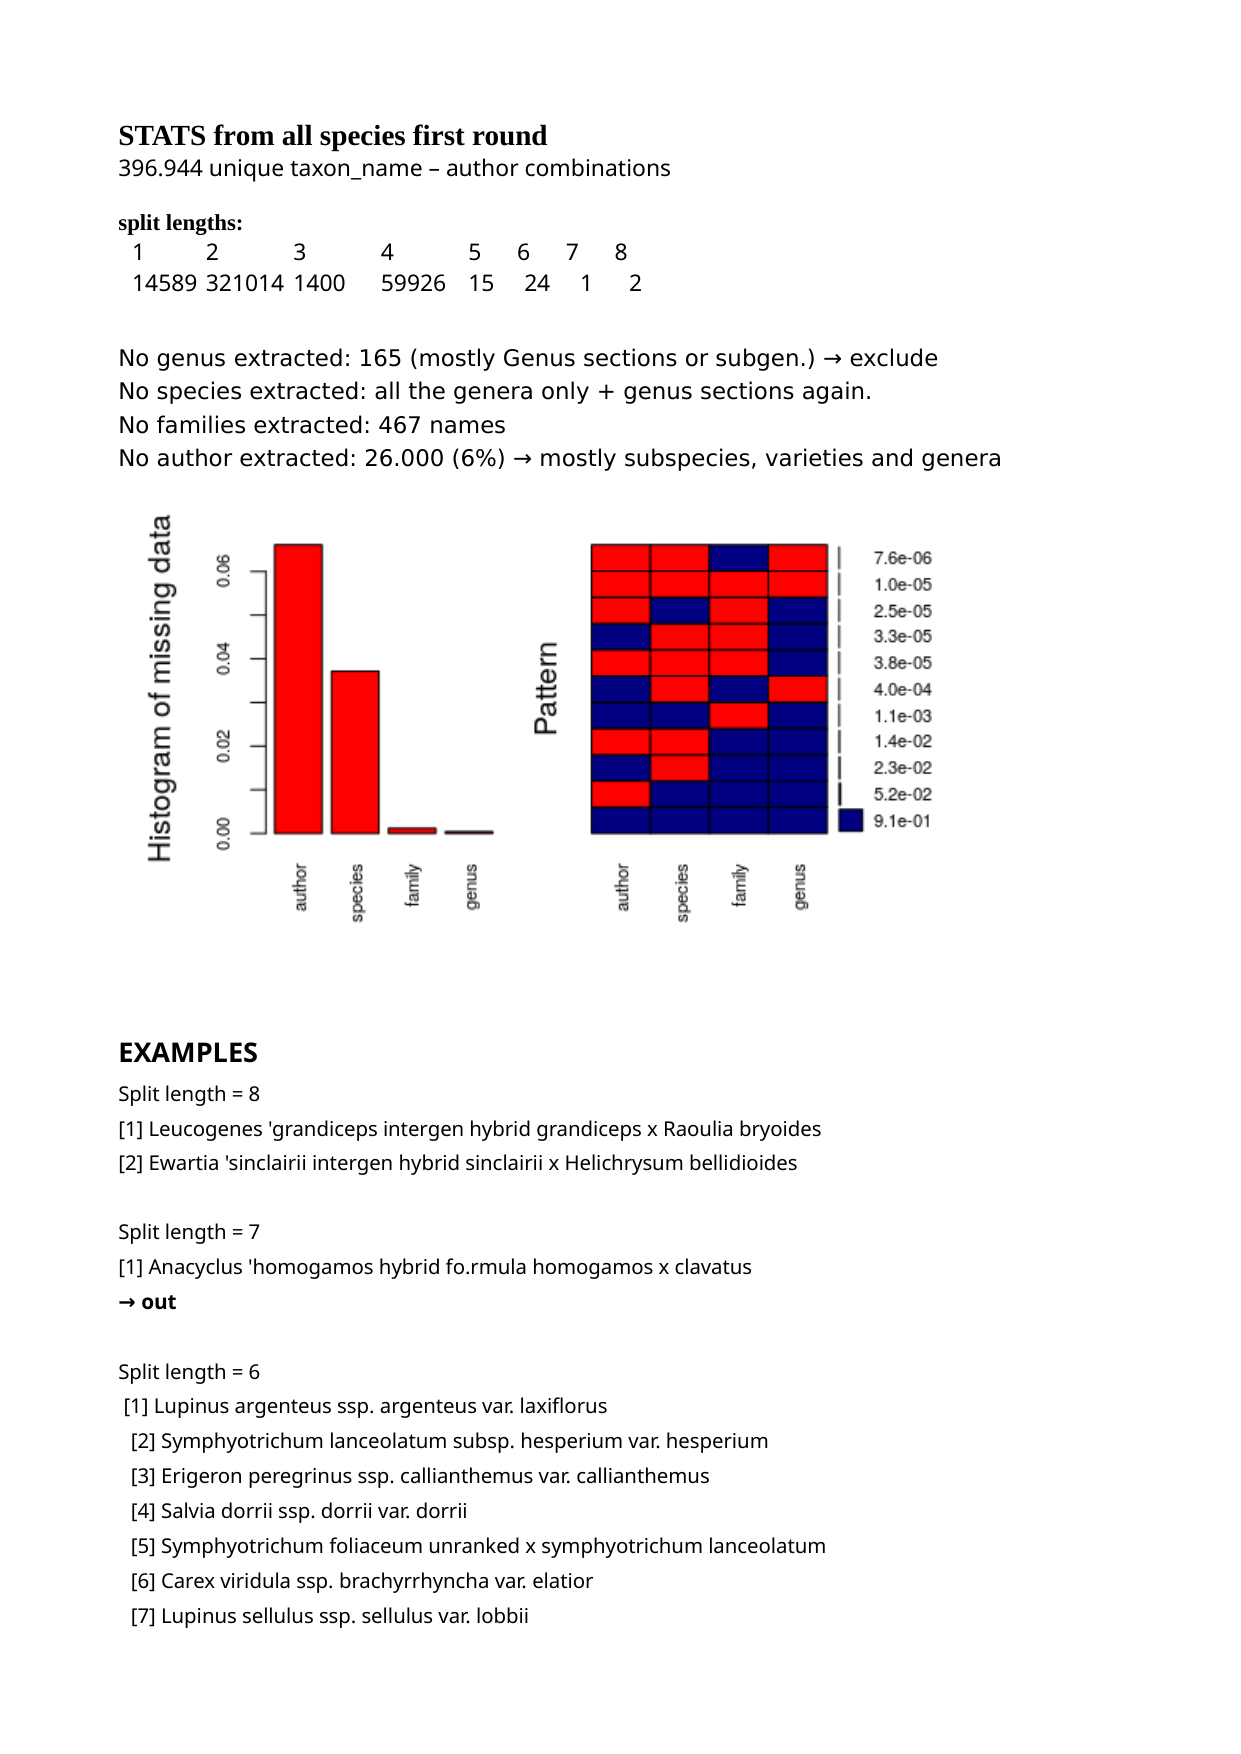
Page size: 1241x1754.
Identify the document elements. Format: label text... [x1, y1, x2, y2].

text [4] Salvia dorrii ssp. dorrii var. dorrii [118, 1496, 1122, 1524]
text [6] Carex viridula ssp. brachyrrhyncha var. elatior [118, 1566, 1122, 1594]
text [5] Symphyotrichum foliaceum unranked x symphyotrichum lanceolatum [118, 1531, 1122, 1559]
text Split length = 7 [118, 1218, 1122, 1246]
text No genus extracted: 165 (mostly Genus sections or subgen.) → exclude [118, 345, 1122, 372]
text No species extracted: all the genera only + genus sections again. [118, 378, 1122, 405]
text No families extracted: 467 names [118, 412, 1122, 438]
text [2] Ewartia 'sinclairii intergen hybrid sinclairii x Helichrysum bellidioides [118, 1149, 1122, 1177]
text No author extracted: 26.000 (6%) → mostly subspecies, varieties and genera [118, 445, 1122, 472]
text 14589 321014 1400 59926 15 24 1 2 [118, 267, 1122, 298]
text [1] Leucogenes 'grandiceps intergen hybrid grandiceps x Raoulia bryoides [118, 1114, 1122, 1142]
text 1 2 3 4 5 6 7 8 [118, 236, 1122, 267]
text [3] Erigeron peregrinus ssp. callianthemus var. callianthemus [118, 1461, 1122, 1489]
text 396.944 unique taxon_name – author combinations [118, 152, 1122, 183]
picture [128, 497, 943, 987]
text → out [118, 1287, 1122, 1316]
text Split length = 8 [118, 1080, 1122, 1107]
text [1] Lupinus argenteus ssp. argenteus var. laxiflorus [118, 1392, 1122, 1419]
text STATS from all species first round [118, 118, 1122, 152]
text [7] Lupinus sellulus ssp. sellulus var. lobbii [118, 1601, 1122, 1629]
text EXAMPLES [118, 1034, 1122, 1071]
text [2] Symphyotrichum lanceolatum subsp. hesperium var. hesperium [118, 1426, 1122, 1454]
text split lengths: [118, 209, 1122, 236]
text [1] Anacyclus 'homogamos hybrid fo.rmula homogamos x clavatus [118, 1253, 1122, 1280]
text Split length = 6 [118, 1357, 1122, 1385]
